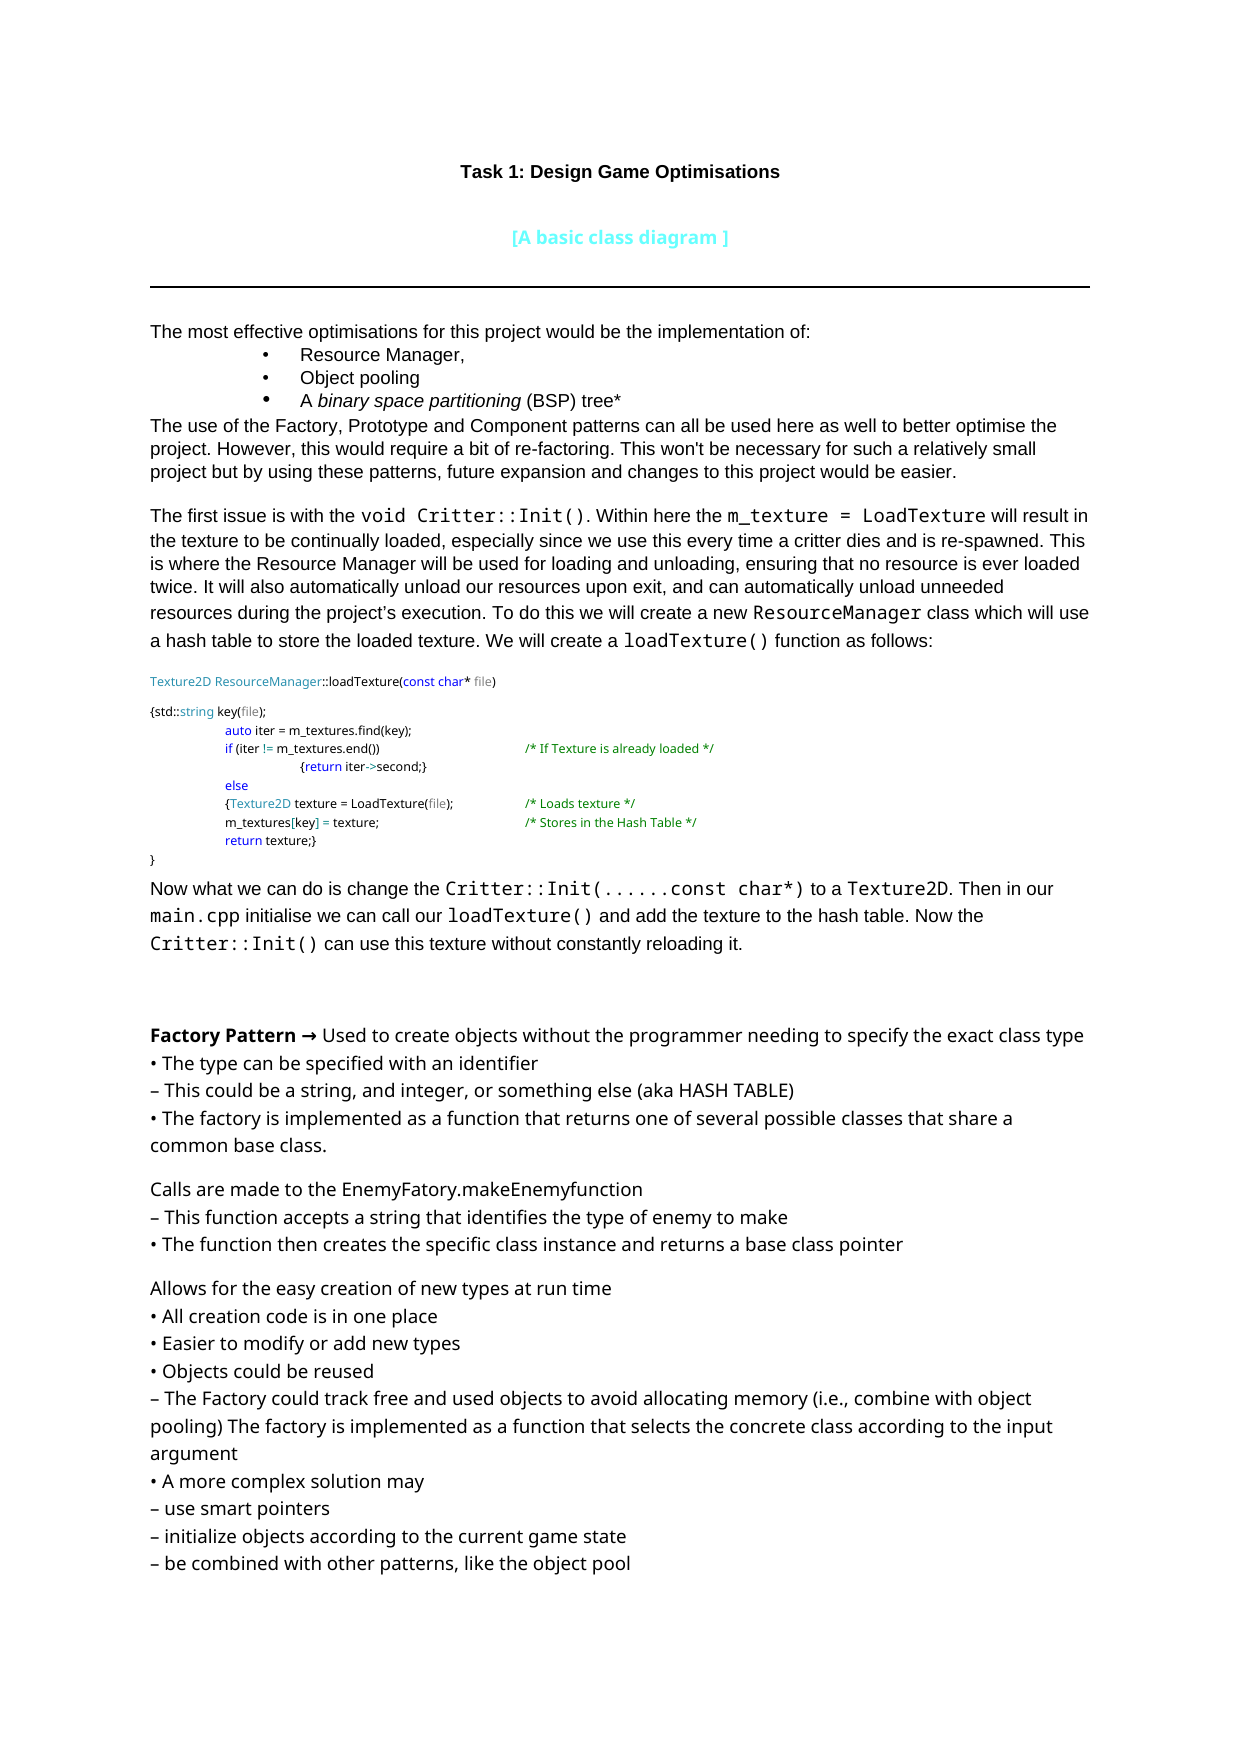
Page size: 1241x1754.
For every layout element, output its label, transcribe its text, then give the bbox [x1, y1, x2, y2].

text auto iter = m_textures.find(key); [150, 722, 1090, 739]
subtitle Task 1: Design Game Optimisations [150, 160, 1090, 182]
text if (iter != m_textures.end()) /* If Texture is already loaded */ [150, 740, 1090, 757]
text m_textures[key] = texture; /* Stores in the Hash Table */ [150, 814, 1090, 831]
list Object pooling [262, 367, 1090, 389]
text Factory Pattern → Used to create objects without the programmer needing to specify the exact class type • The type can be specified with an identifier – This could be a string, and integer, or something else (aka HASH TABLE) • The factory is implemented as a function that returns one of several possible classes that share a common base class. [150, 1022, 1090, 1158]
text The most effective optimisations for this project would be the implementation of: [150, 320, 1090, 342]
text {return iter->second;} [150, 758, 1090, 776]
list A binary space partitioning (BSP) tree* [262, 390, 1090, 413]
text Texture2D ResourceManager::loadTexture(const char* file) [150, 673, 1090, 690]
text } [150, 851, 1090, 868]
text Now what we can do is change the Critter::Init(......const char*) to a Texture2D. Then in our main.cpp initialise we can call our loadTexture() and add the texture to the hash table. Now the Critter::Init() can use this texture without constantly reloading it. [150, 875, 1090, 956]
text [A basic class diagram ] [150, 224, 1090, 250]
text Calls are made to the EnemyFatory.makeEnemyfunction – This function accepts a string that identifies the type of enemy to make • The function then creates the specific class instance and returns a base class pointer [150, 1176, 1090, 1257]
text else [150, 777, 1090, 794]
text return texture;} [150, 832, 1090, 849]
text {Texture2D texture = LoadTexture(file); /* Loads texture */ [150, 795, 1090, 812]
text The use of the Factory, Prototype and Component patterns can all be used here as well to better optimise the project. However, this would require a bit of re-factoring. This won't be necessary for such a relatively small project but by using these patterns, future expansion and changes to this project would be easier. [150, 414, 1090, 483]
list Resource Manager, [262, 344, 1090, 365]
text {std::string key(file); [150, 703, 1090, 720]
text The first issue is with the void Critter::Init(). Within here the m_texture = LoadTexture will result in the texture to be continually loaded, especially since we use this every time a critter dies and is re-spawned. This is where the Resource Manager will be used for loading and unloading, ensuring that no resource is ever loaded twice. It will also automatically unload our resources upon exit, and can automatically unload unneeded resources during the project’s execution. To do this we will create a new ResourceManager class which will use a hash table to store the loaded texture. We will create a loadTexture() function as follows: [150, 502, 1090, 653]
text Allows for the easy creation of new types at run time • All creation code is in one place • Easier to modify or add new types • Objects could be reused – The Factory could track free and used objects to avoid allocating memory (i.e., combine with object pooling) The factory is implemented as a function that selects the concrete class according to the input argument • A more complex solution may – use smart pointers – initialize objects according to the current game state – be combined with other patterns, like the object pool [150, 1276, 1090, 1576]
